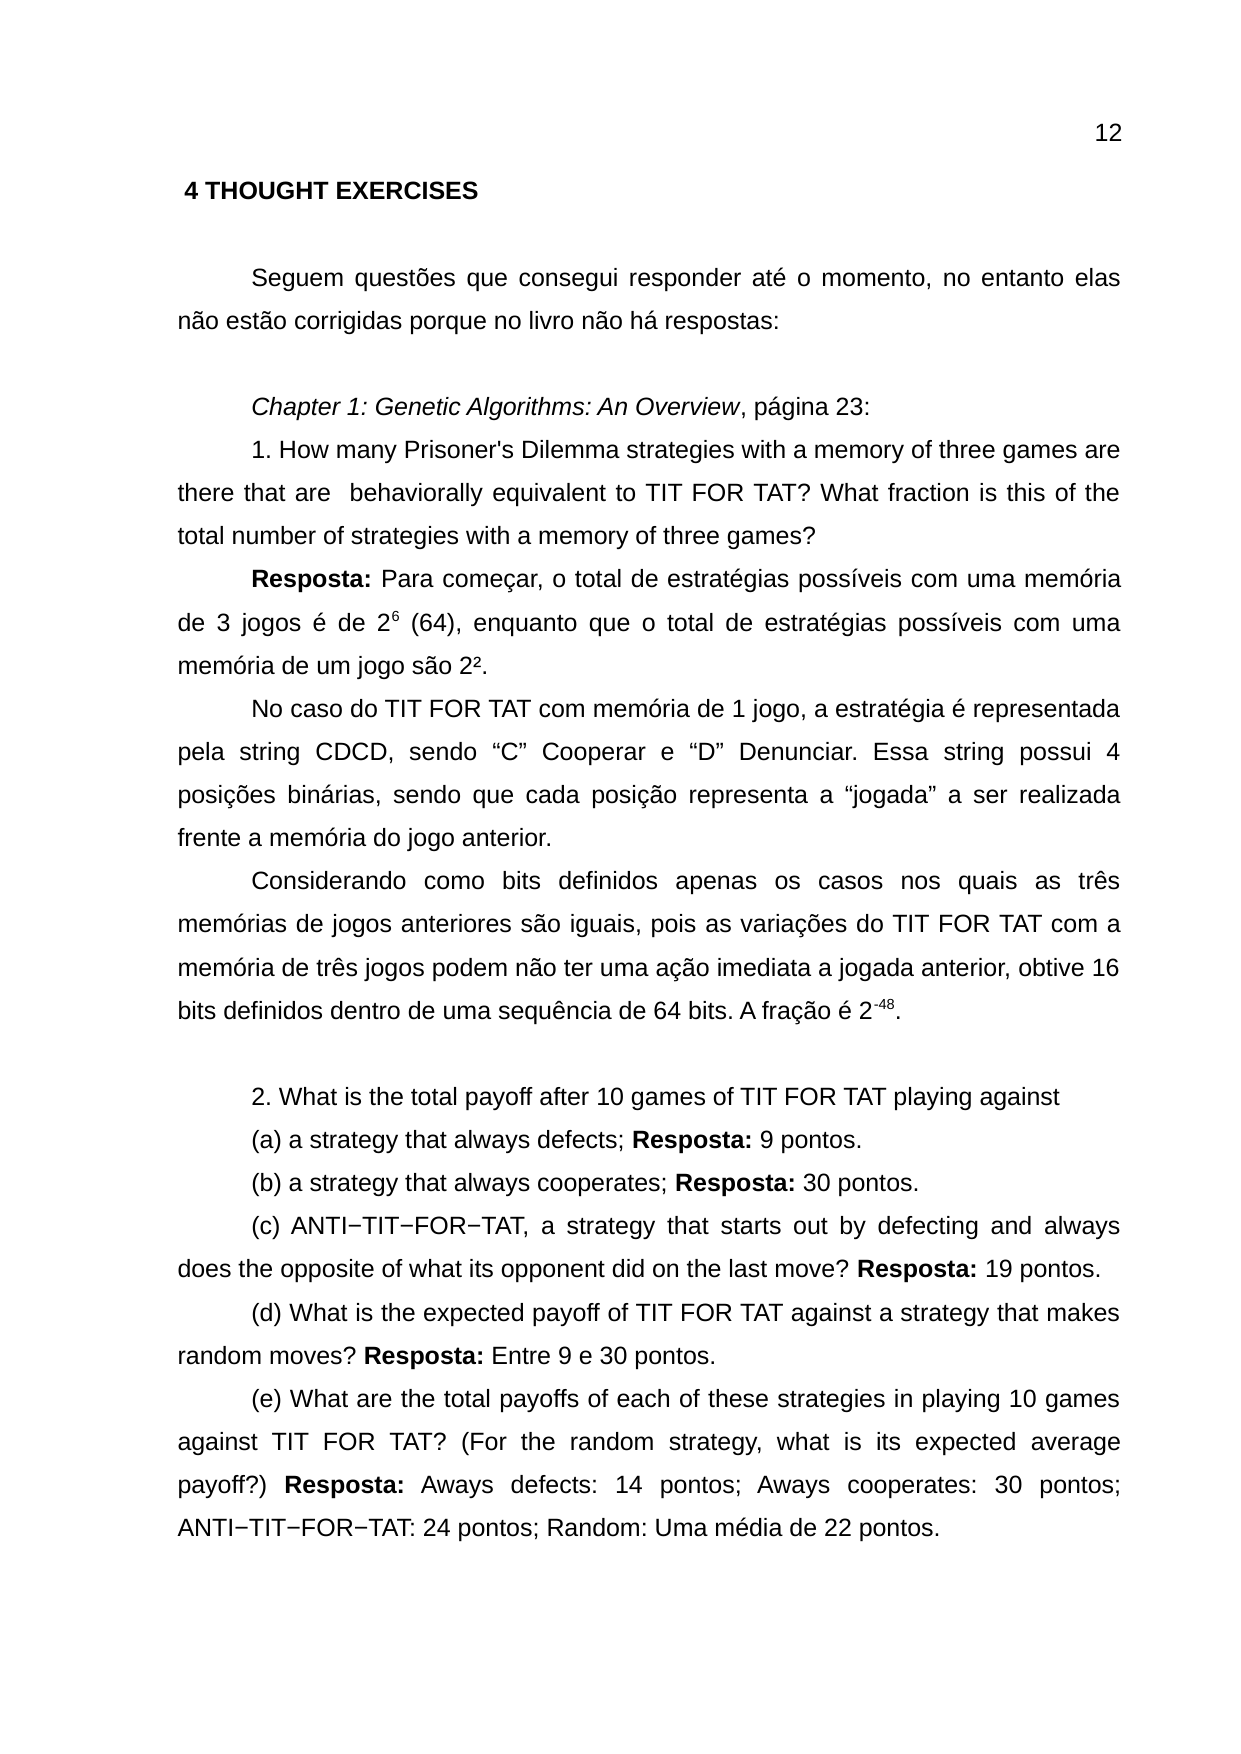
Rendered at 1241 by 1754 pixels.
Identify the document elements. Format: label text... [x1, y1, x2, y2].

text Seguem questões que consegui responder até o momento, no entanto elas não estão corrigidas porque no livro não há respostas: [177, 263, 1122, 334]
text (b) a strategy that always cooperates; Resposta: 30 pontos. [177, 1168, 1122, 1197]
text (d) What is the expected payoff of TIT FOR TAT against a strategy that makes random moves? Resposta: Entre 9 e 30 pontos. [177, 1298, 1122, 1369]
text (a) a strategy that always defects; Resposta: 9 pontos. [177, 1125, 1122, 1154]
text Chapter 1: Genetic Algorithms: An Overview, página 23: [177, 392, 1122, 421]
subtitle ThougHt Exercises [177, 176, 1122, 205]
text 2. What is the total payoff after 10 games of TIT FOR TAT playing against [177, 1082, 1122, 1111]
text No caso do TIT FOR TAT com memória de 1 jogo, a estratégia é representada pela string CDCD, sendo “C” Cooperar e “D” Denunciar. Essa string possui 4 posições binárias, sendo que cada posição representa a “jogada” a ser realizada frente a memória do jogo anterior. [177, 694, 1122, 852]
text Considerando como bits definidos apenas os casos nos quais as três memórias de jogos anteriores são iguais, pois as variações do TIT FOR TAT com a memória de três jogos podem não ter uma ação imediata a jogada anterior, obtive 16 bits definidos dentro de uma sequência de 64 bits. A fração é 2-48. [177, 866, 1122, 1024]
text 1. How many Prisoner's Dilemma strategies with a memory of three games are there that are behaviorally equivalent to TIT FOR TAT? What fraction is this of the total number of strategies with a memory of three games? [177, 435, 1122, 550]
text Resposta: Para começar, o total de estratégias possíveis com uma memória de 3 jogos é de 26 (64), enquanto que o total de estratégias possíveis com uma memória de um jogo são 2². [177, 564, 1122, 679]
text (e) What are the total payoffs of each of these strategies in playing 10 games against TIT FOR TAT? (For the random strategy, what is its expected average payoff?) Resposta: Aways defects: 14 pontos; Aways cooperates: 30 pontos; ANTI−TIT−FOR−TAT: 24 pontos; Random: Uma média de 22 pontos. [177, 1384, 1122, 1542]
text (c) ANTI−TIT−FOR−TAT, a strategy that starts out by defecting and always does the opposite of what its opponent did on the last move? Resposta: 19 pontos. [177, 1211, 1122, 1283]
